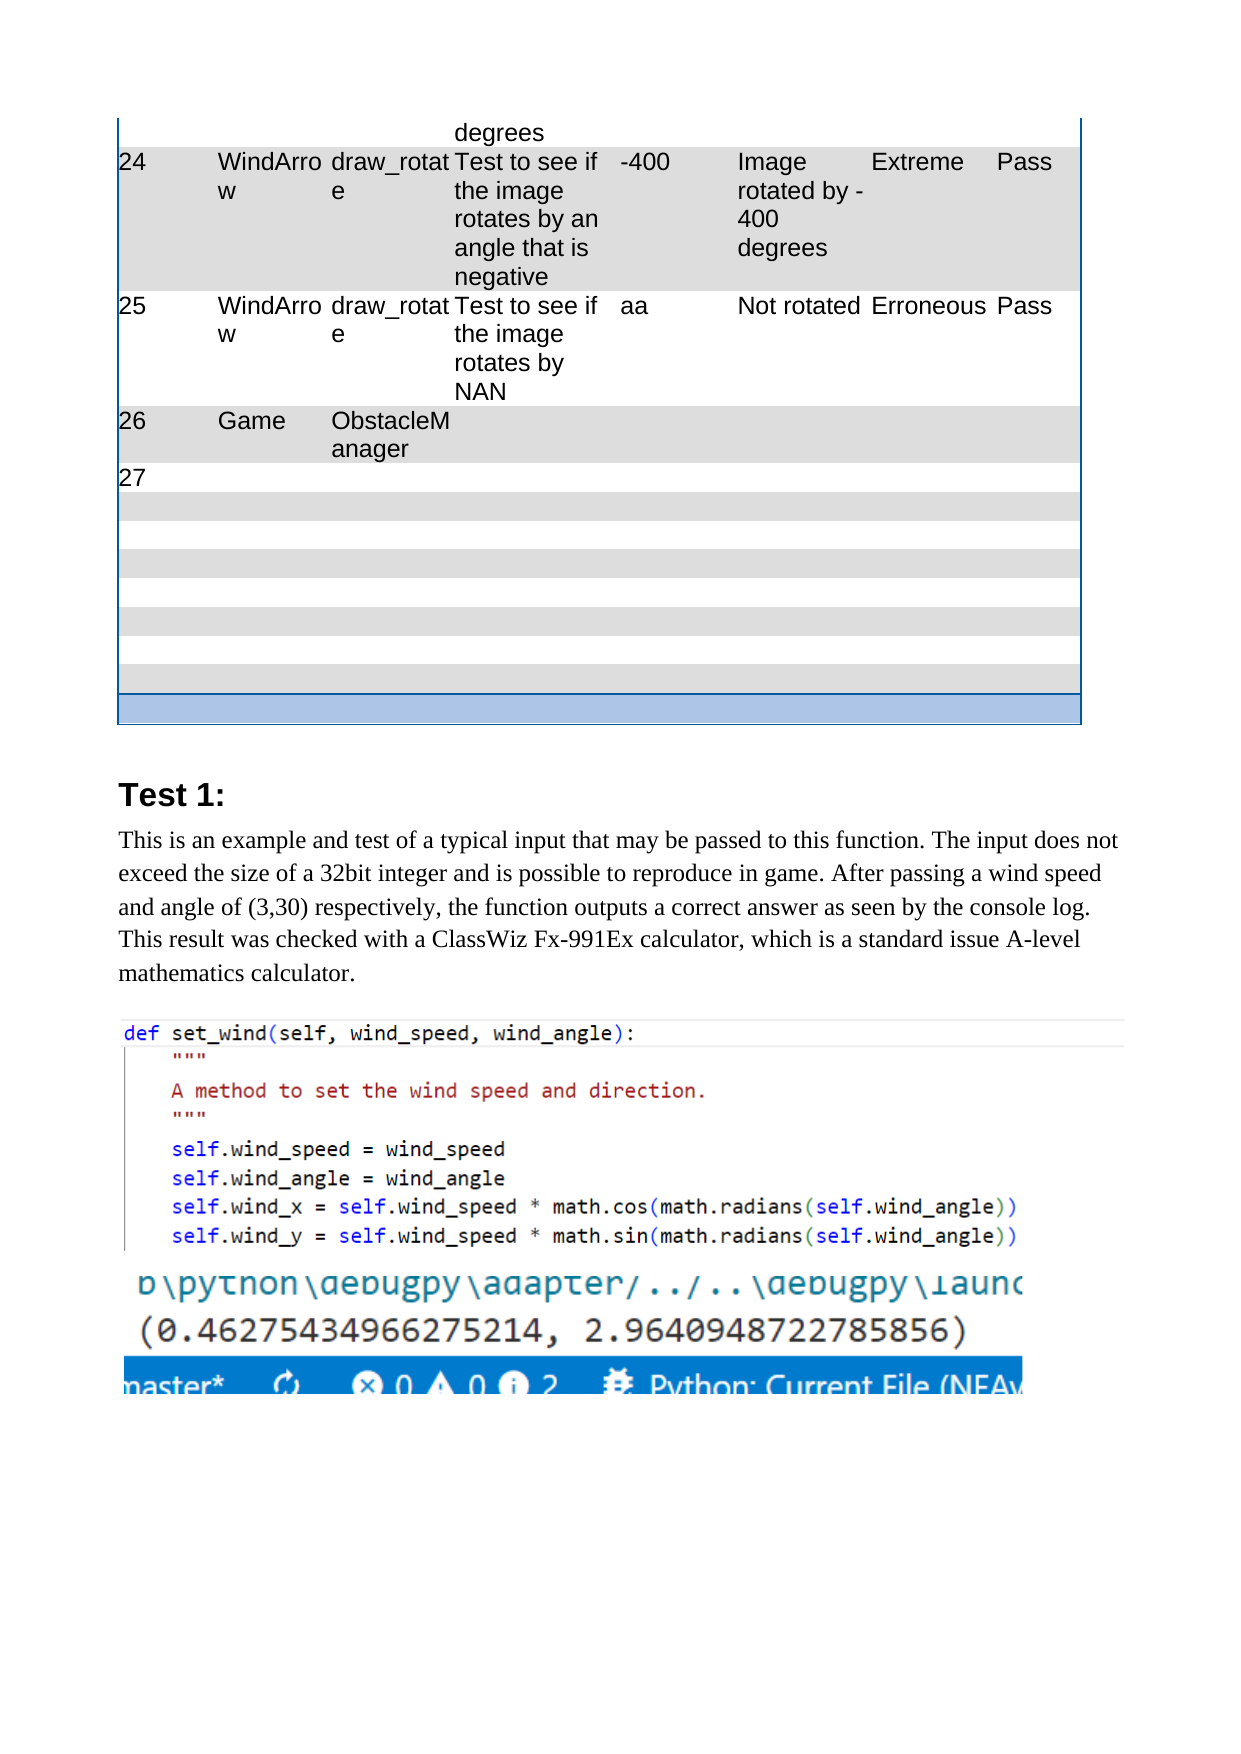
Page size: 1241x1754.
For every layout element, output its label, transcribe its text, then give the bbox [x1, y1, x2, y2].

table_cell Image rotated by -400 degrees [737, 147, 871, 291]
table_cell [871, 664, 997, 693]
table_cell [454, 521, 620, 549]
table_cell [737, 695, 871, 723]
table_cell [119, 578, 218, 607]
table_cell [997, 492, 1080, 521]
table_cell [218, 463, 331, 492]
table_cell 24 [119, 147, 218, 291]
table_cell [218, 636, 331, 664]
table_cell [620, 695, 737, 723]
table_cell [997, 636, 1080, 664]
table_cell [737, 549, 871, 578]
table_cell Not rotated [737, 291, 871, 406]
table_cell ObstacleManager [331, 406, 454, 463]
table_cell -400 [620, 147, 737, 291]
table_cell [454, 607, 620, 636]
table_cell [871, 578, 997, 607]
table_cell [218, 607, 331, 636]
table_cell [620, 118, 737, 147]
table_cell [218, 695, 331, 723]
table_cell Game [218, 406, 331, 463]
table_cell [997, 118, 1080, 147]
table_cell [737, 118, 871, 147]
table_cell [871, 549, 997, 578]
table_cell [119, 118, 218, 147]
table_cell [454, 664, 620, 693]
table_cell [997, 607, 1080, 636]
table_cell [737, 607, 871, 636]
table_cell [997, 549, 1080, 578]
table_cell Extreme [871, 147, 997, 291]
picture [124, 1276, 1023, 1394]
table_cell Erroneous [871, 291, 997, 406]
table_cell [454, 695, 620, 723]
table_cell [620, 636, 737, 664]
table_cell draw_rotate [331, 147, 454, 291]
table_cell [218, 549, 331, 578]
table_cell [331, 521, 454, 549]
table_cell [218, 664, 331, 693]
table_cell [620, 664, 737, 693]
table_cell [331, 636, 454, 664]
table_cell [218, 578, 331, 607]
table_cell [997, 664, 1080, 693]
table_cell degrees [454, 118, 620, 147]
table_cell [871, 607, 997, 636]
table_cell [871, 521, 997, 549]
table_cell [737, 463, 871, 492]
table_cell [871, 695, 997, 723]
table_cell Pass [997, 147, 1080, 291]
table_cell [331, 118, 454, 147]
table_cell [331, 549, 454, 578]
table_cell aa [620, 291, 737, 406]
table_cell [331, 607, 454, 636]
table_cell [737, 492, 871, 521]
table_cell [871, 492, 997, 521]
table_cell [119, 521, 218, 549]
table_cell [331, 463, 454, 492]
table_cell [871, 118, 997, 147]
table_cell [620, 578, 737, 607]
table_cell [119, 695, 218, 723]
table_cell [331, 664, 454, 693]
table_cell [737, 578, 871, 607]
table_cell [620, 492, 737, 521]
picture [120, 1014, 1125, 1266]
table_cell 25 [119, 291, 218, 406]
table_cell [119, 607, 218, 636]
table_cell WindArrow [218, 291, 331, 406]
table_cell 27 [119, 463, 218, 492]
table_cell [871, 636, 997, 664]
table_cell [119, 664, 218, 693]
table_cell [871, 463, 997, 492]
table_cell [119, 549, 218, 578]
table_cell [997, 463, 1080, 492]
table_cell WindArrow [218, 147, 331, 291]
text This is an example and test of a typical input that may be passed to this function. The input does not exceed the size of a 32bit integer and is possible to reproduce in game. After passing a wind speed and angle of (3,30) respectively, the function outputs a correct answer as seen by the console log. This result was checked with a ClassWiz Fx-991Ex calculator, which is a standard issue A-level mathematics calculator. [118, 826, 1122, 986]
table_cell [454, 578, 620, 607]
table_cell draw_rotate [331, 291, 454, 406]
table_cell [997, 695, 1080, 723]
table_cell [454, 636, 620, 664]
table_cell [737, 636, 871, 664]
table_cell [620, 463, 737, 492]
table_cell [620, 607, 737, 636]
table_cell [331, 695, 454, 723]
table_cell [218, 492, 331, 521]
table_cell [997, 521, 1080, 549]
table_cell [119, 636, 218, 664]
table_cell Pass [997, 291, 1080, 406]
table_cell [620, 521, 737, 549]
table_cell [218, 118, 331, 147]
table_cell Test to see if the image rotates by an angle that is negative [454, 147, 620, 291]
table_cell [454, 406, 620, 463]
table_cell [331, 492, 454, 521]
table_cell [331, 578, 454, 607]
table_cell [997, 406, 1080, 463]
table_cell [997, 578, 1080, 607]
table_cell 26 [119, 406, 218, 463]
table_cell [119, 492, 218, 521]
table_cell Test to see if the image rotates by NAN [454, 291, 620, 406]
table_cell [871, 406, 997, 463]
table_cell [454, 492, 620, 521]
table_cell [737, 521, 871, 549]
table_cell [454, 549, 620, 578]
table_cell [454, 463, 620, 492]
table_cell [218, 521, 331, 549]
subtitle Test 1: [118, 774, 1122, 813]
table_cell [620, 549, 737, 578]
table_cell [737, 664, 871, 693]
table_cell [620, 406, 737, 463]
table_cell [737, 406, 871, 463]
